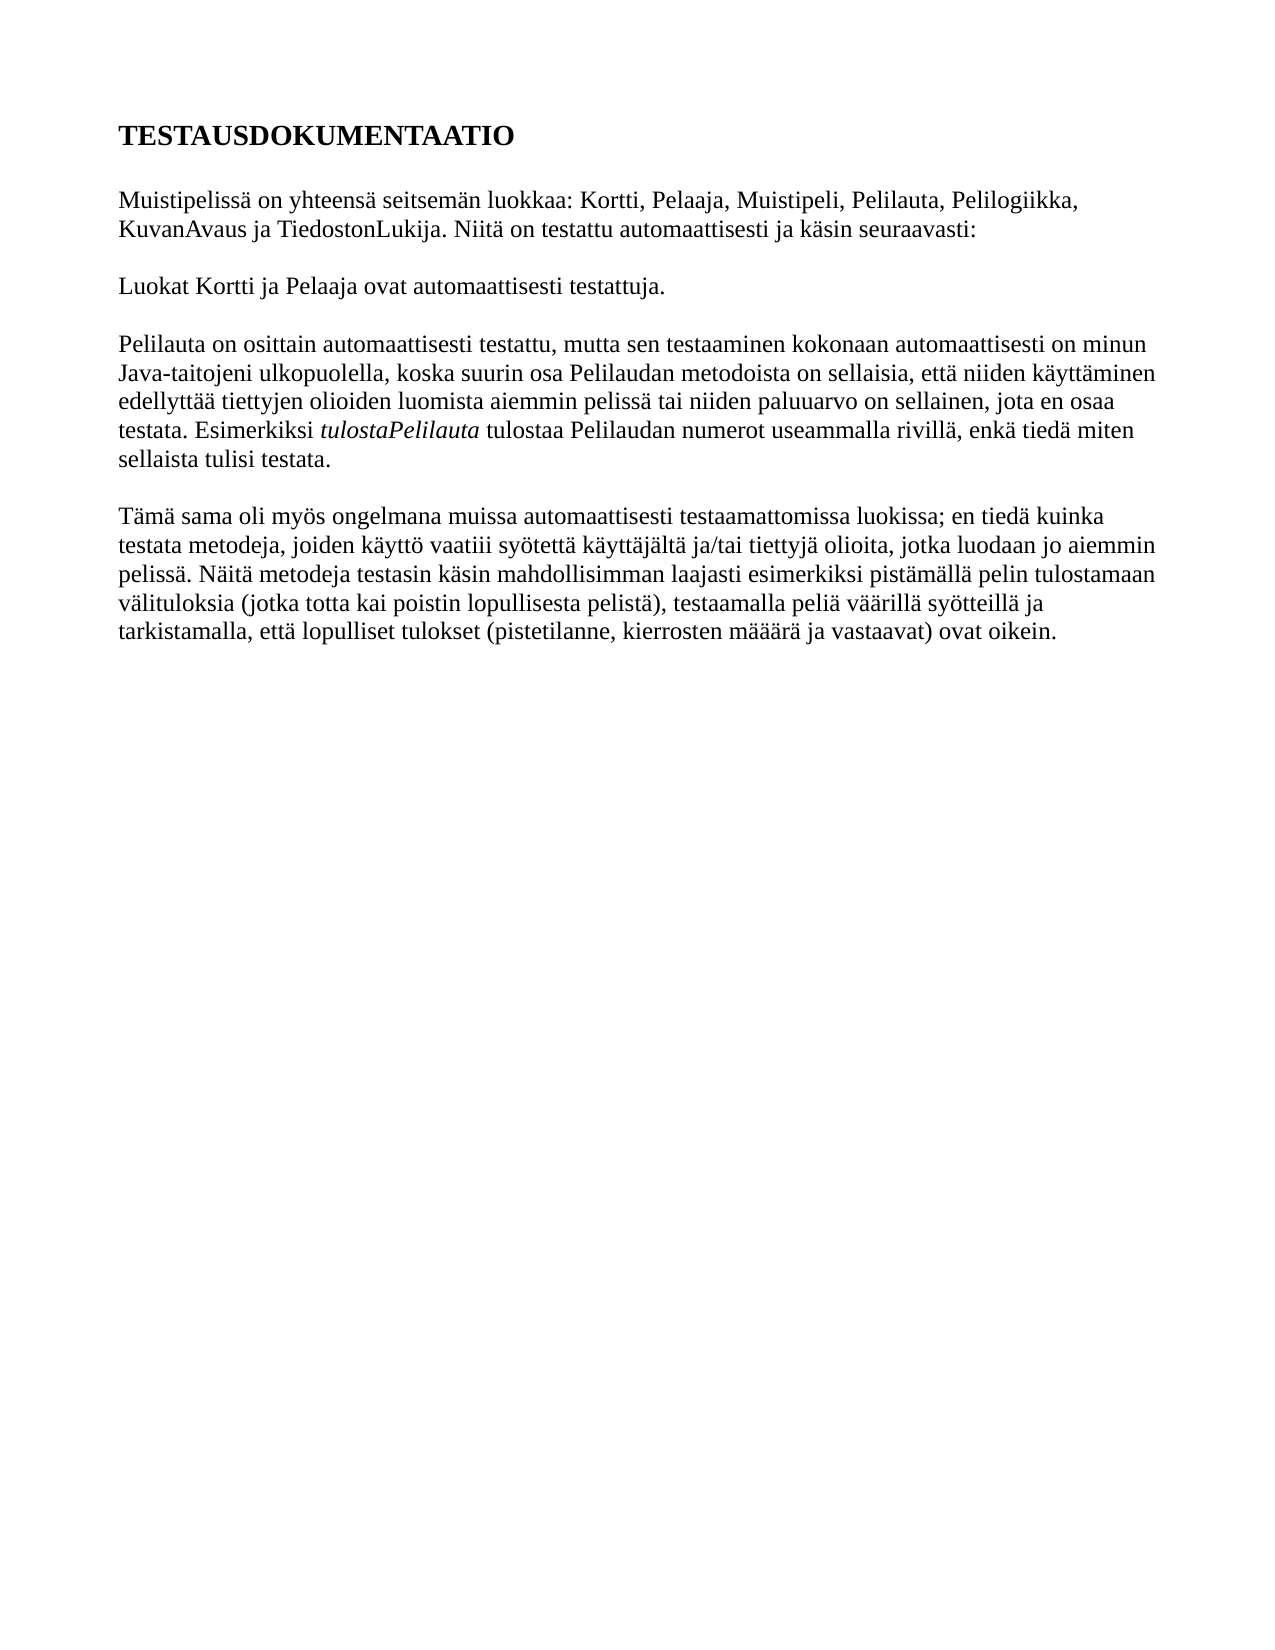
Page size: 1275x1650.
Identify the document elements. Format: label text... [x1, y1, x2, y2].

text Luokat Kortti ja Pelaaja ovat automaattisesti testattuja. [118, 271, 1157, 300]
text Pelilauta on osittain automaattisesti testattu, mutta sen testaaminen kokonaan automaattisesti on minun Java-taitojeni ulkopuolella, koska suurin osa Pelilaudan metodoista on sellaisia, että niiden käyttäminen edellyttää tiettyjen olioiden luomista aiemmin pelissä tai niiden paluuarvo on sellainen, jota en osaa testata. Esimerkiksi tulostaPelilauta tulostaa Pelilaudan numerot useammalla rivillä, enkä tiedä miten sellaista tulisi testata. [118, 329, 1157, 473]
text Tämä sama oli myös ongelmana muissa automaattisesti testaamattomissa luokissa; en tiedä kuinka testata metodeja, joiden käyttö vaatiii syötettä käyttäjältä ja/tai tiettyjä olioita, jotka luodaan jo aiemmin pelissä. Näitä metodeja testasin käsin mahdollisimman laajasti esimerkiksi pistämällä pelin tulostamaan välituloksia (jotka totta kai poistin lopullisesta pelistä), testaamalla peliä väärillä syötteillä ja tarkistamalla, että lopulliset tulokset (pistetilanne, kierrosten määärä ja vastaavat) ovat oikein. [118, 501, 1157, 645]
text Muistipelissä on yhteensä seitsemän luokkaa: Kortti, Pelaaja, Muistipeli, Pelilauta, Pelilogiikka, KuvanAvaus ja TiedostonLukija. Niitä on testattu automaattisesti ja käsin seuraavasti: [118, 185, 1157, 243]
text TESTAUSDOKUMENTAATIO [118, 118, 1157, 152]
